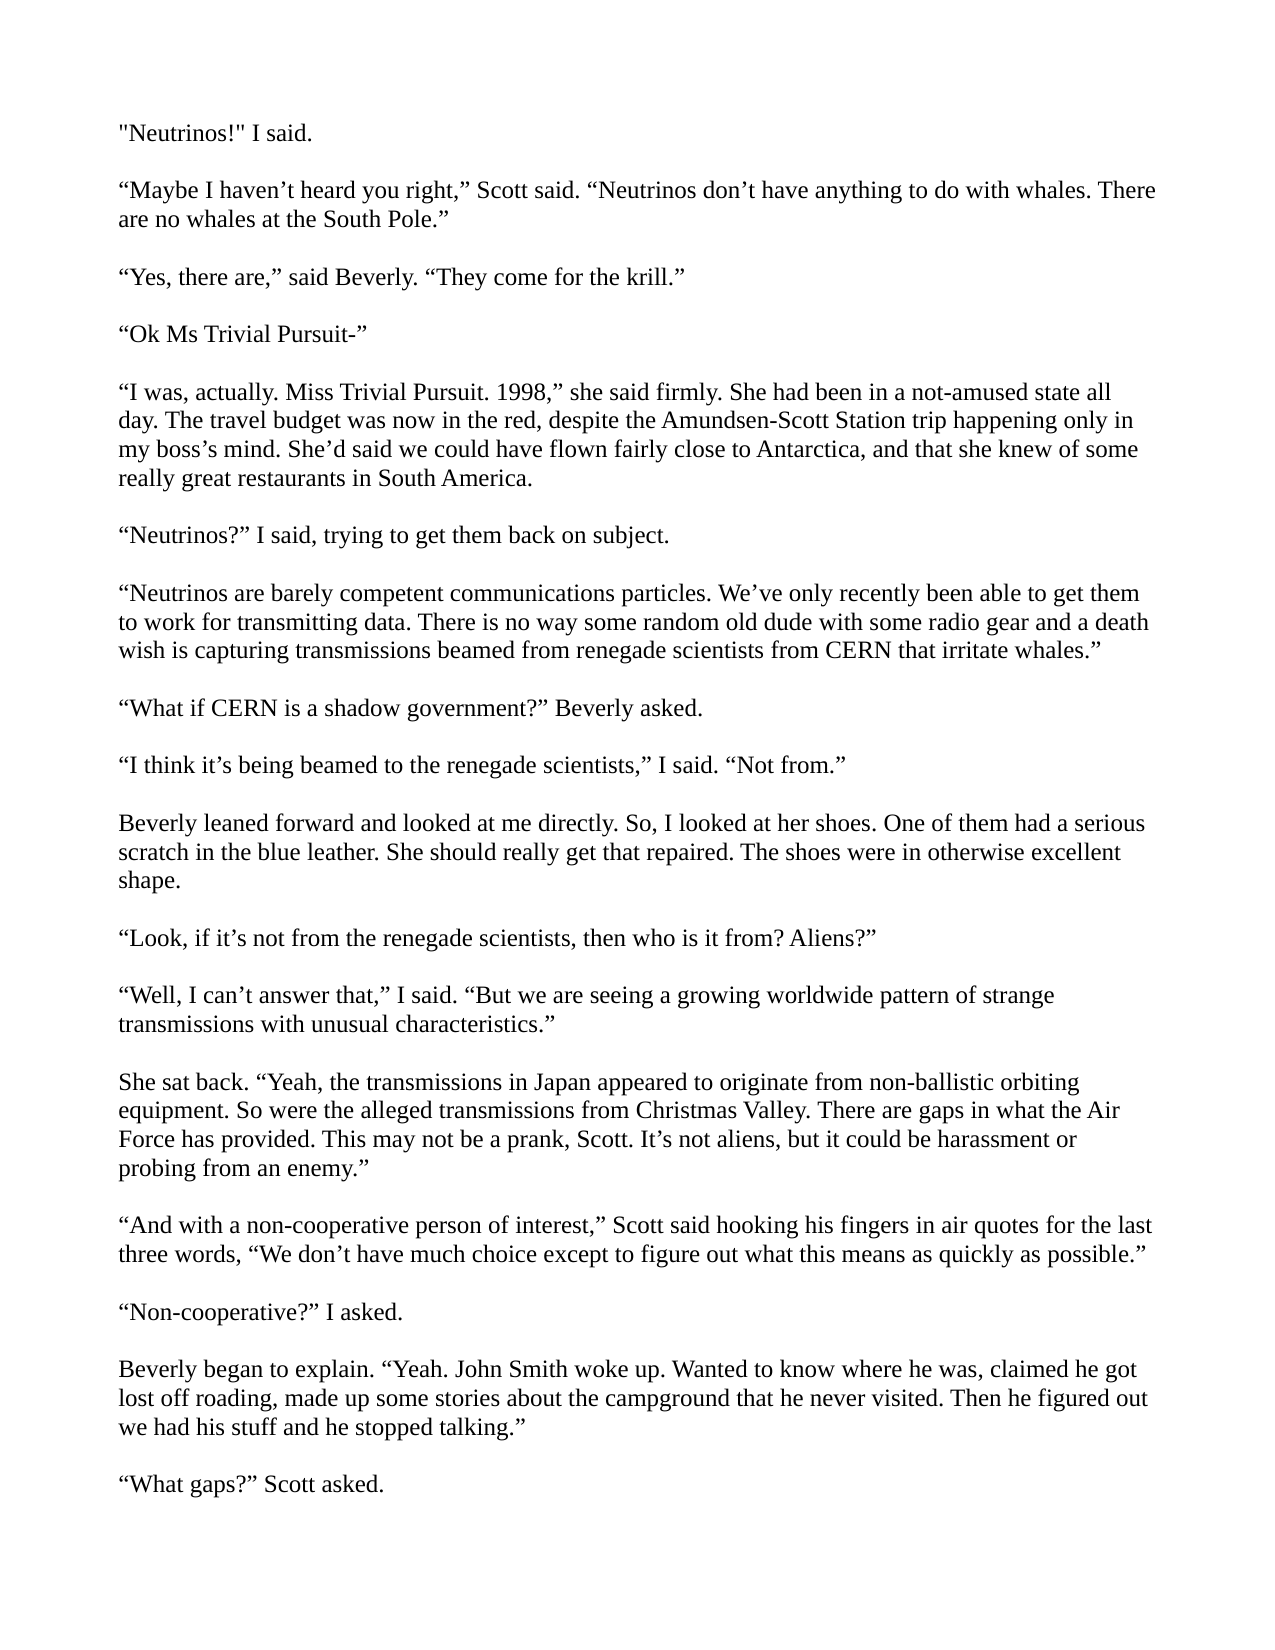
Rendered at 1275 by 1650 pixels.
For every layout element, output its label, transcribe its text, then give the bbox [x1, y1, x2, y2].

text She sat back. “Yeah, the transmissions in Japan appeared to originate from non-ballistic orbiting equipment. So were the alleged transmissions from Christmas Valley. There are gaps in what the Air Force has provided. This may not be a prank, Scott. It’s not aliens, but it could be harassment or probing from an enemy.” [118, 1067, 1157, 1182]
text “Well, I can’t answer that,” I said. “But we are seeing a growing worldwide pattern of strange transmissions with unusual characteristics.” [118, 981, 1157, 1038]
text “Non-cooperative?” I asked. [118, 1297, 1157, 1326]
text “What gaps?” Scott asked. [118, 1469, 1157, 1498]
text “Neutrinos are barely competent communications particles. We’ve only recently been able to get them to work for transmitting data. There is no way some random old dude with some radio gear and a death wish is capturing transmissions beamed from renegade scientists from CERN that irritate whales.” [118, 578, 1157, 664]
text “Maybe I haven’t heard you right,” Scott said. “Neutrinos don’t have anything to do with whales. There are no whales at the South Pole.” [118, 176, 1157, 233]
text Beverly began to explain. “Yeah. John Smith woke up. Wanted to know where he was, claimed he got lost off roading, made up some stories about the campground that he never visited. Then he figured out we had his stuff and he stopped talking.” [118, 1354, 1157, 1441]
text “Yes, there are,” said Beverly. “They come for the krill.” [118, 262, 1157, 291]
text “I was, actually. Miss Trivial Pursuit. 1998,” she said firmly. She had been in a not-amused state all day. The travel budget was now in the red, despite the Amundsen-Scott Station trip happening only in my boss’s mind. She’d said we could have flown fairly close to Antarctica, and that she knew of some really great restaurants in South America. [118, 377, 1157, 492]
text “Ok Ms Trivial Pursuit-” [118, 319, 1157, 348]
text Beverly leaned forward and looked at me directly. So, I looked at her shoes. One of them had a serious scratch in the blue leather. She should really get that repaired. The shoes were in otherwise excellent shape. [118, 808, 1157, 894]
text “Look, if it’s not from the renegade scientists, then who is it from? Aliens?” [118, 923, 1157, 952]
text “Neutrinos?” I said, trying to get them back on subject. [118, 521, 1157, 549]
text “What if CERN is a shadow government?” Beverly asked. [118, 693, 1157, 722]
text "Neutrinos!" I said. [118, 118, 1157, 147]
text “And with a non-cooperative person of interest,” Scott said hooking his fingers in air quotes for the last three words, “We don’t have much choice except to figure out what this means as quickly as possible.” [118, 1211, 1157, 1268]
text “I think it’s being beamed to the renegade scientists,” I said. “Not from.” [118, 751, 1157, 779]
